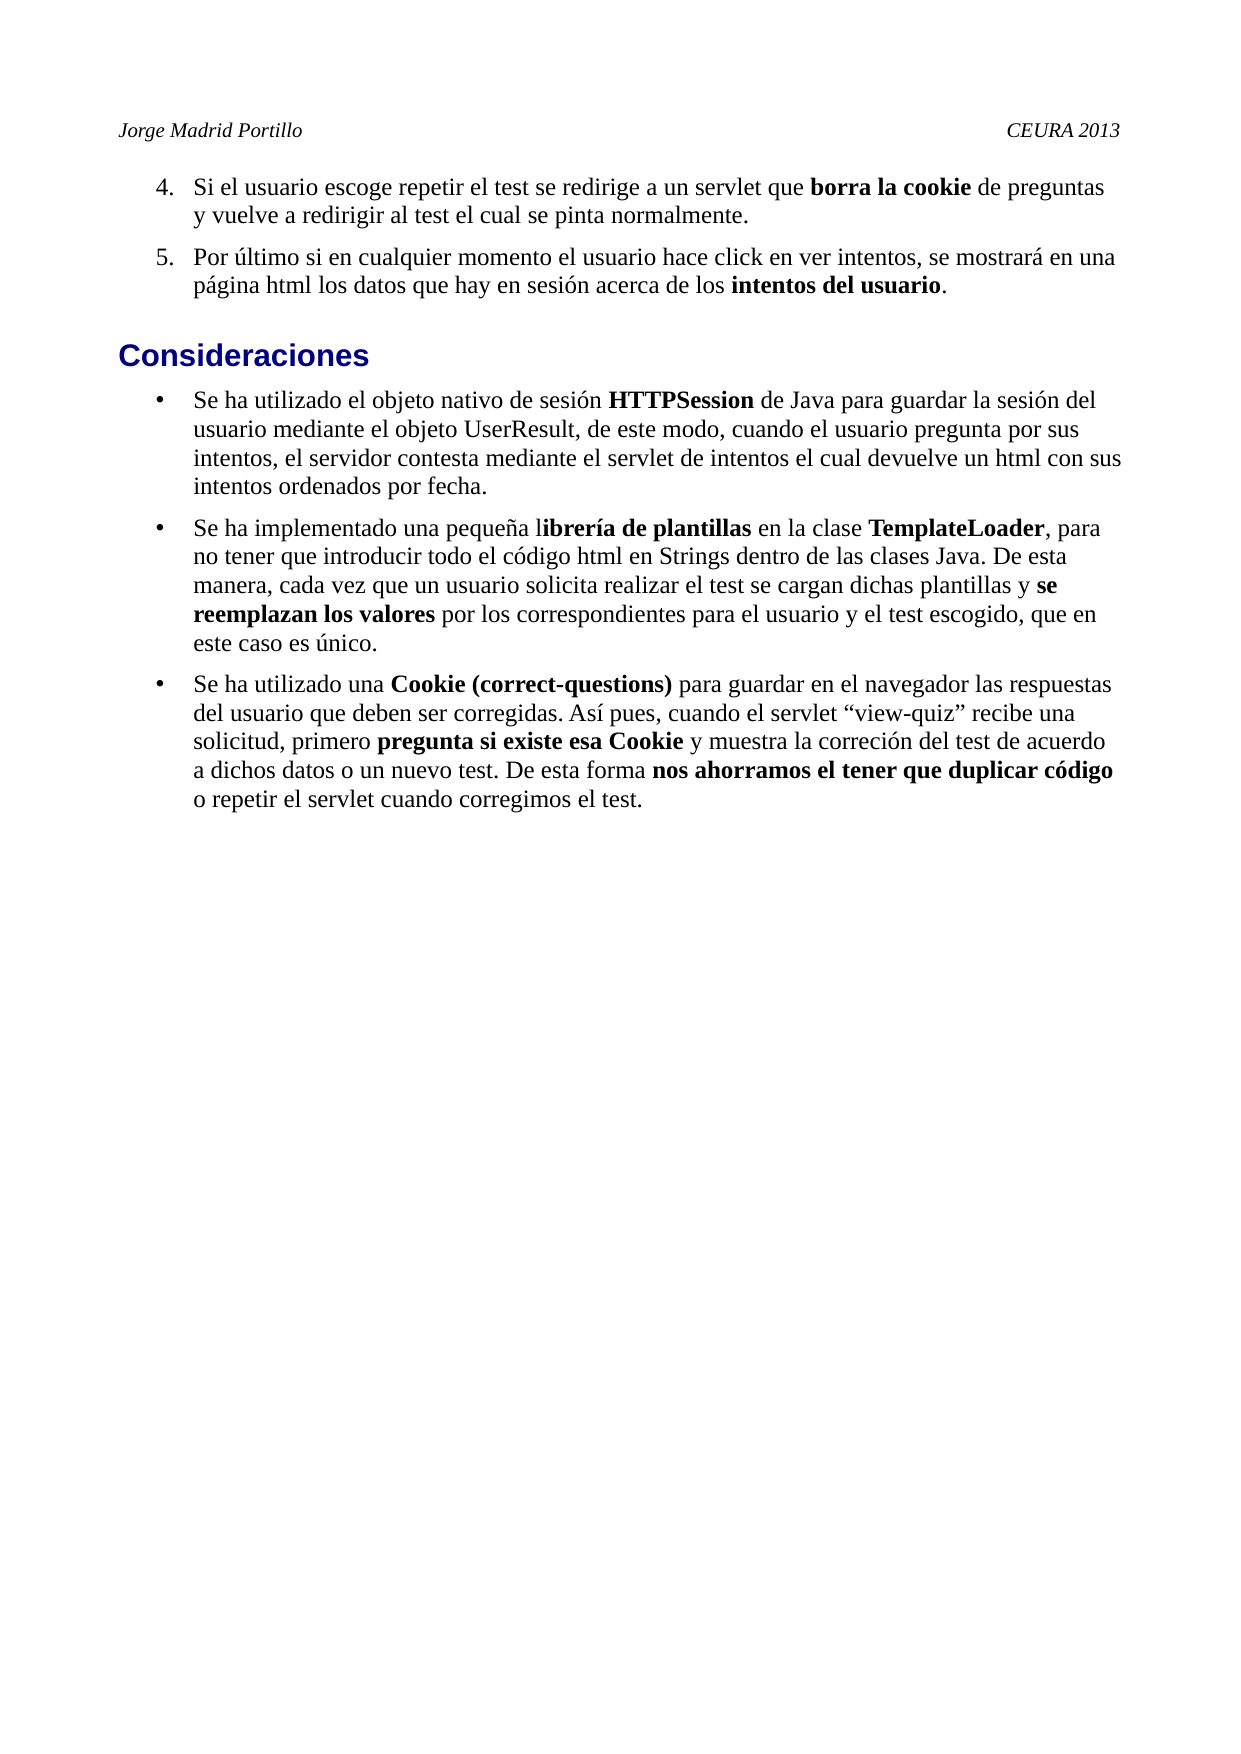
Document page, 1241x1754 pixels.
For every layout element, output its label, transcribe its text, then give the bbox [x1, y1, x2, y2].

list Se ha utilizado el objeto nativo de sesión HTTPSession de Java para guardar la sesión del usuario mediante el objeto UserResult, de este modo, cuando el usuario pregunta por sus intentos, el servidor contesta mediante el servlet de intentos el cual devuelve un html con sus intentos ordenados por fecha. [156, 385, 1122, 500]
list Se ha implementado una pequeña librería de plantillas en la clase TemplateLoader, para no tener que introducir todo el código html en Strings dentro de las clases Java. De esta manera, cada vez que un usuario solicita realizar el test se cargan dichas plantillas y se reemplazan los valores por los correspondientes para el usuario y el test escogido, que en este caso es único. [156, 513, 1122, 656]
list Se ha utilizado una Cookie (correct-questions) para guardar en el navegador las respuestas del usuario que deben ser corregidas. Así pues, cuando el servlet “view-quiz” recibe una solicitud, primero pregunta si existe esa Cookie y muestra la correción del test de acuerdo a dichos datos o un nuevo test. De esta forma nos ahorramos el tener que duplicar código o repetir el servlet cuando corregimos el test. [156, 669, 1122, 813]
list Si el usuario escoge repetir el test se redirige a un servlet que borra la cookie de preguntas y vuelve a redirigir al test el cual se pinta normalmente. [156, 172, 1122, 229]
subtitle Consideraciones [118, 337, 1122, 373]
list Por último si en cualquier momento el usuario hace click en ver intentos, se mostrará en una página html los datos que hay en sesión acerca de los intentos del usuario. [156, 242, 1122, 299]
